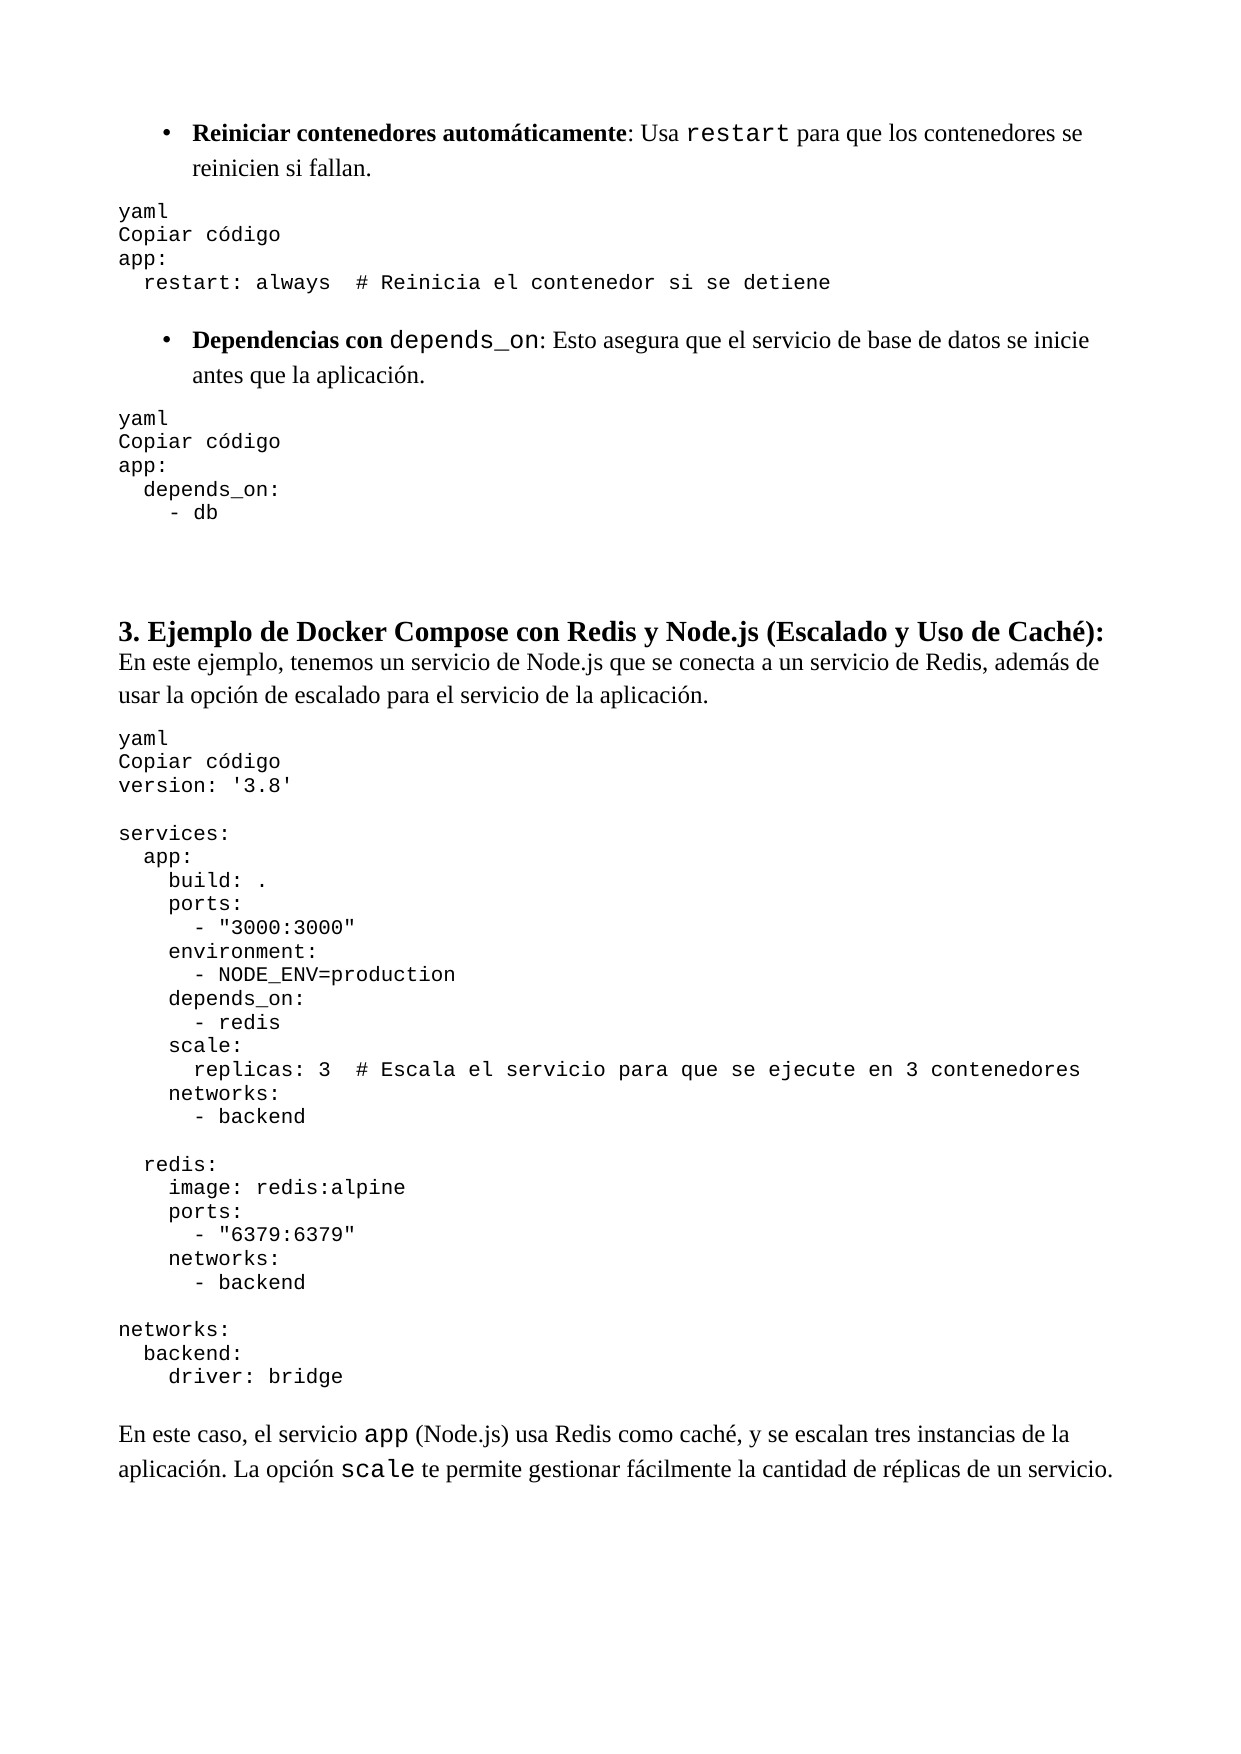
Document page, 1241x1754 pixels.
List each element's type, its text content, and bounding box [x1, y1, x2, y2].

list Reiniciar contenedores automáticamente: Usa restart para que los contenedores se reinicien si fallan. [162, 118, 1122, 182]
text yaml [118, 408, 1122, 431]
text scale: [118, 1035, 1122, 1059]
text networks: [118, 1319, 1122, 1343]
text - "3000:3000" [118, 917, 1122, 941]
text image: redis:alpine [118, 1177, 1122, 1201]
text driver: bridge [118, 1366, 1122, 1390]
subtitle 3. Ejemplo de Docker Compose con Redis y Node.js (Escalado y Uso de Caché): [118, 614, 1122, 647]
text redis: [118, 1153, 1122, 1177]
text restart: always # Reinicia el contenedor si se detiene [118, 272, 1122, 295]
text build: . [118, 870, 1122, 893]
text En este caso, el servicio app (Node.js) usa Redis como caché, y se escalan tres instancias de la aplicación. La opción scale te permite gestionar fácilmente la cantidad de réplicas de un servicio. [118, 1419, 1122, 1485]
text - backend [118, 1272, 1122, 1295]
text - "6379:6379" [118, 1224, 1122, 1248]
text depends_on: [118, 988, 1122, 1012]
text yaml [118, 201, 1122, 224]
text - NODE_ENV=production [118, 964, 1122, 988]
text En este ejemplo, tenemos un servicio de Node.js que se conecta a un servicio de Redis, además de usar la opción de escalado para el servicio de la aplicación. [118, 647, 1122, 709]
text version: '3.8' [118, 775, 1122, 799]
text app: [118, 248, 1122, 272]
text depends_on: [118, 478, 1122, 502]
text ports: [118, 1201, 1122, 1224]
text app: [118, 455, 1122, 478]
text yaml [118, 728, 1122, 752]
list Dependencias con depends_on: Esto asegura que el servicio de base de datos se inicie antes que la aplicación. [162, 325, 1122, 389]
text - redis [118, 1012, 1122, 1035]
text Copiar código [118, 431, 1122, 455]
text replicas: 3 # Escala el servicio para que se ejecute en 3 contenedores [118, 1059, 1122, 1083]
text networks: [118, 1248, 1122, 1272]
text - db [118, 502, 1122, 526]
text services: [118, 822, 1122, 846]
text Copiar código [118, 752, 1122, 775]
text networks: [118, 1083, 1122, 1106]
text ports: [118, 893, 1122, 917]
text backend: [118, 1343, 1122, 1366]
text app: [118, 846, 1122, 870]
text - backend [118, 1106, 1122, 1130]
text environment: [118, 941, 1122, 964]
text Copiar código [118, 224, 1122, 248]
